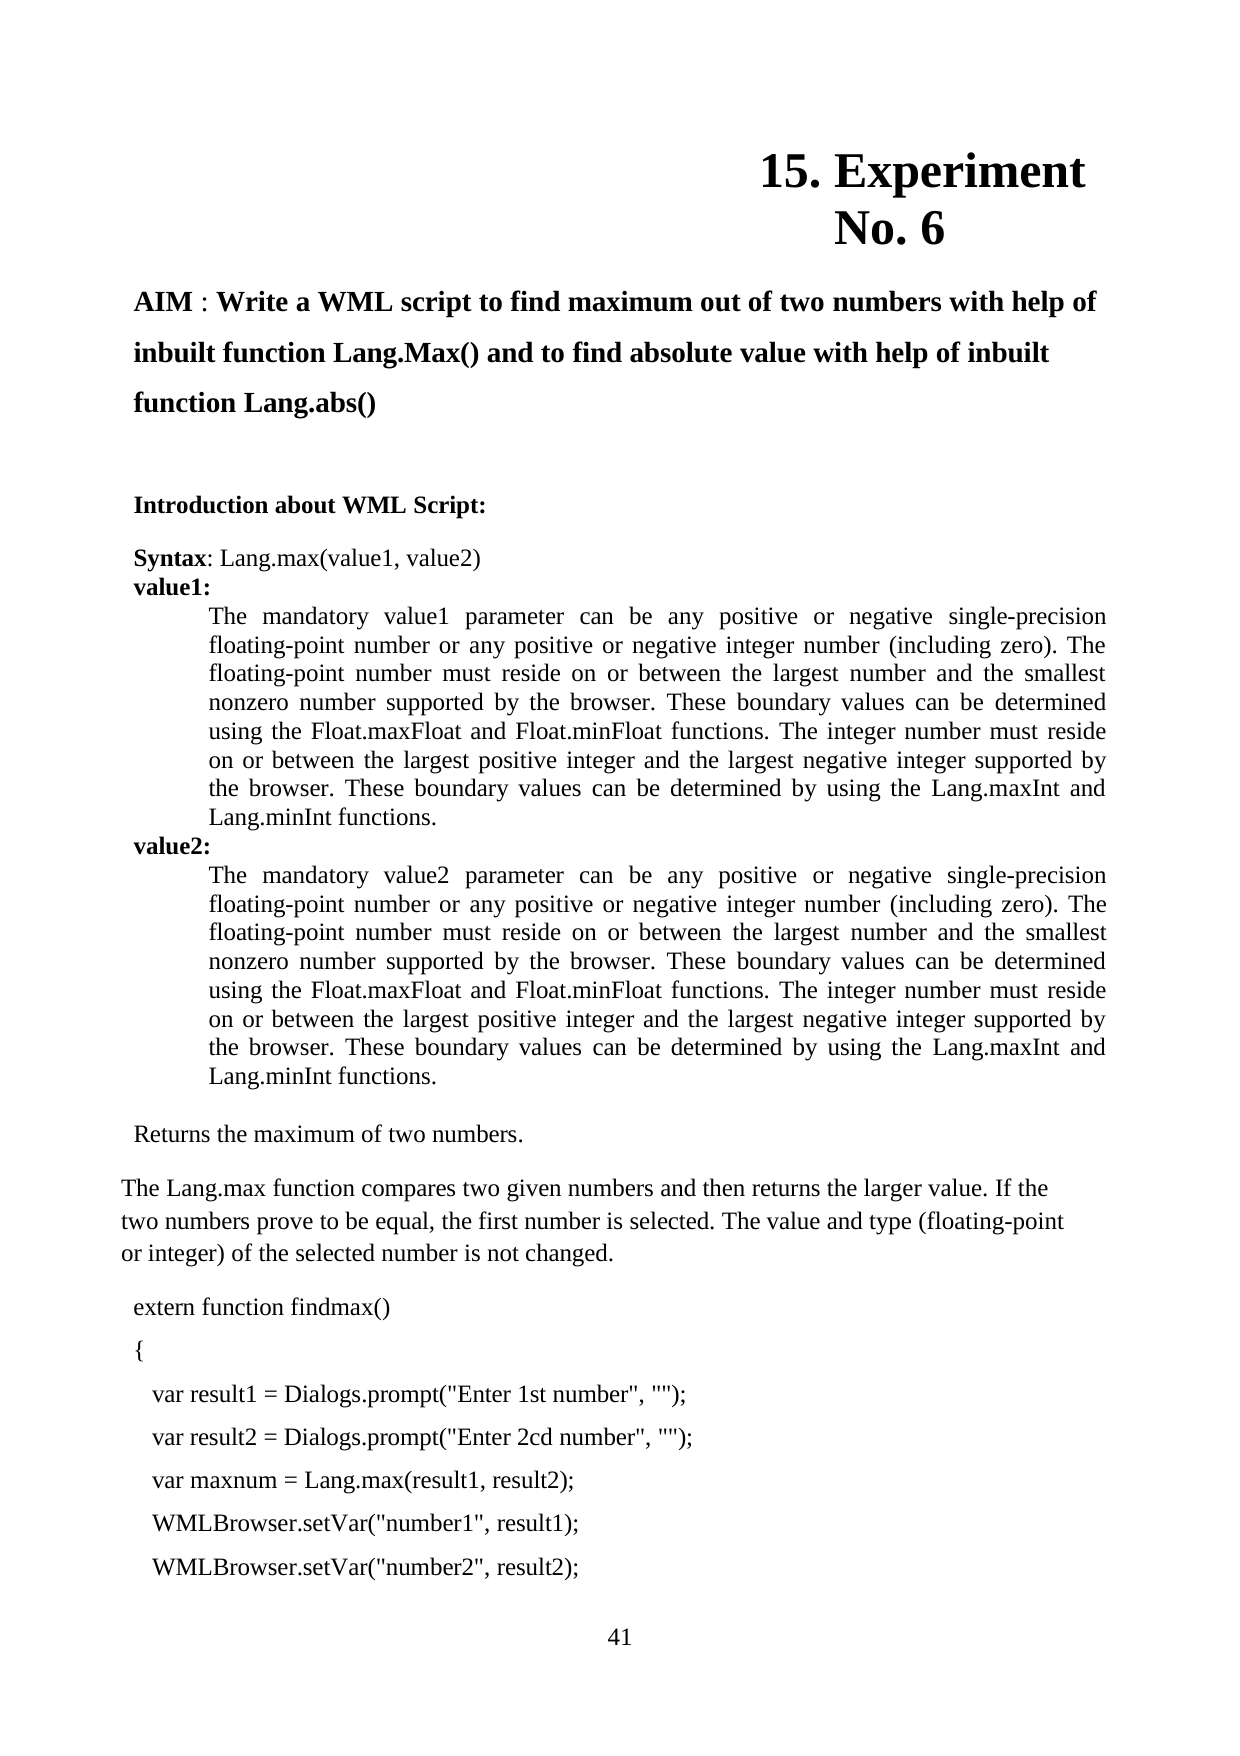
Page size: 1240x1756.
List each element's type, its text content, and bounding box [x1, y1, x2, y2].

text { [133, 1335, 145, 1364]
text var result2 = Dialogs.prompt("Enter 2cd number", ""); [152, 1422, 697, 1451]
subtitle value2: [133, 831, 1119, 860]
text Introduction about WML Script: Syntax: Lang.max(value1, value2) [133, 466, 531, 572]
list Experiment No. 6 [759, 142, 1119, 256]
text extern function findmax() [133, 1292, 392, 1321]
text WMLBrowser.setVar("number2", result2); [152, 1552, 583, 1581]
text WMLBrowser.setVar("number1", result1); [152, 1508, 583, 1537]
subtitle value1: [133, 572, 1119, 601]
text The mandatory value1 parameter can be any positive or negative single-precision floating-point number or any positive or negative integer number (including zero). The floating-point number must reside on or between the largest number and the smallest nonzero number supported by the browser. These boundary values can be determined using the Float.maxFloat and Float.minFloat functions. The integer number must reside on or between the largest positive integer and the largest negative integer supported by the browser. These boundary values can be determined by using the Lang.maxInt and Lang.minInt functions. [208, 601, 1106, 831]
text The Lang.max function compares two given numbers and then returns the larger value. If the two numbers prove to be equal, the first number is selected. The value and type (floating-point or integer) of the selected number is not changed. [121, 1173, 1094, 1267]
subtitle AIM : Write a WML script to find maximum out of two numbers with help of inbuilt function Lang.Max() and to find absolute value with help of inbuilt function Lang.abs() [133, 284, 1119, 419]
text var result1 = Dialogs.prompt("Enter 1st number", ""); [152, 1379, 690, 1407]
text var maxnum = Lang.max(result1, result2); [152, 1465, 577, 1494]
text Returns the maximum of two numbers. [133, 1119, 1119, 1148]
text The mandatory value2 parameter can be any positive or negative single-precision floating-point number or any positive or negative integer number (including zero). The floating-point number must reside on or between the largest number and the smallest nonzero number supported by the browser. These boundary values can be determined using the Float.maxFloat and Float.minFloat functions. The integer number must reside on or between the largest positive integer and the largest negative integer supported by the browser. These boundary values can be determined by using the Lang.maxInt and Lang.minInt functions. [208, 860, 1107, 1090]
